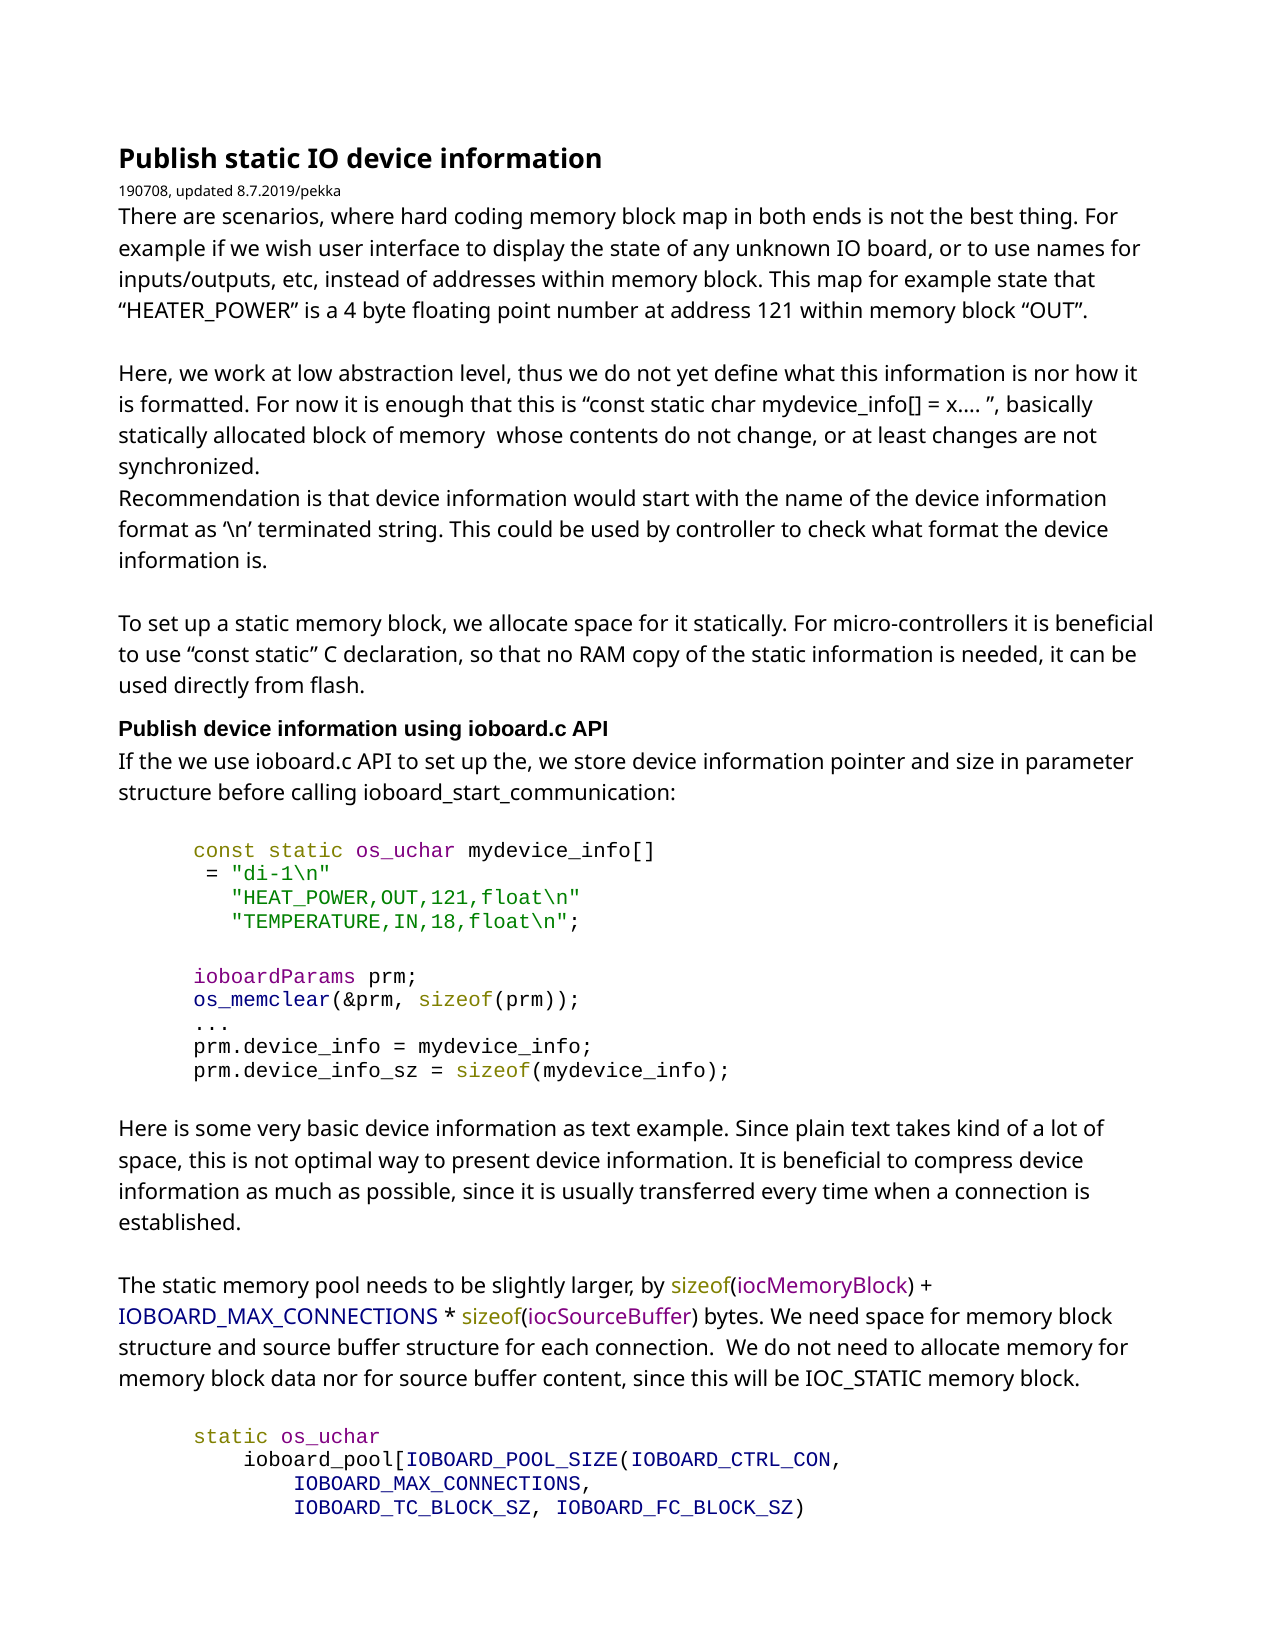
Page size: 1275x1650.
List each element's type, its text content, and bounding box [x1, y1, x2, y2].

text ioboard_pool[IOBOARD_POOL_SIZE(IOBOARD_CTRL_CON, [193, 1449, 1157, 1473]
text Recommendation is that device information would start with the name of the device information format as ‘\n’ terminated string. This could be used by controller to check what format the device information is. [118, 483, 1157, 575]
text const static os_uchar mydevice_info[] [193, 840, 1157, 863]
subtitle Publish static IO device information [118, 139, 1157, 176]
subtitle Publish device information using ioboard.c API [118, 716, 1157, 742]
text There are scenarios, where hard coding memory block map in both ends is not the best thing. For example if we wish user interface to display the state of any unknown IO board, or to use names for inputs/outputs, etc, instead of addresses within memory block. This map for example state that “HEATER_POWER” is a 4 byte floating point number at address 121 within memory block “OUT”. [118, 201, 1157, 325]
text 190708, updated 8.7.2019/pekka [118, 181, 1157, 200]
text "TEMPERATURE,IN,18,float\n"; [193, 911, 1157, 934]
text prm.device_info_sz = sizeof(mydevice_info); [193, 1060, 1157, 1084]
text static os_uchar [193, 1426, 1157, 1449]
text If the we use ioboard.c API to set up the, we store device information pointer and size in parameter structure before calling ioboard_start_communication: [118, 746, 1157, 807]
text ... [193, 1013, 1157, 1037]
text To set up a static memory block, we allocate space for it statically. For micro-controllers it is beneficial to use “const static” C declaration, so that no RAM copy of the static information is needed, it can be used directly from flash. [118, 608, 1157, 700]
text IOBOARD_MAX_CONNECTIONS, [193, 1473, 1157, 1497]
text "HEAT_POWER,OUT,121,float\n" [193, 887, 1157, 911]
text IOBOARD_TC_BLOCK_SZ, IOBOARD_FC_BLOCK_SZ) [193, 1497, 1157, 1520]
text = "di-1\n" [193, 863, 1157, 887]
text prm.device_info = mydevice_info; [193, 1037, 1157, 1060]
text The static memory pool needs to be slightly larger, by sizeof(iocMemoryBlock) + IOBOARD_MAX_CONNECTIONS * sizeof(iocSourceBuffer) bytes. We need space for memory block structure and source buffer structure for each connection. We do not need to allocate memory for memory block data nor for source buffer content, since this will be IOC_STATIC memory block. [118, 1269, 1157, 1393]
text Here, we work at low abstraction level, thus we do not yet define what this information is nor how it is formatted. For now it is enough that this is “const static char mydevice_info[] = x…. ”, basically statically allocated block of memory whose contents do not change, or at least changes are not synchronized. [118, 358, 1157, 481]
text os_memclear(&prm, sizeof(prm)); [193, 989, 1157, 1013]
text Here is some very basic device information as text example. Since plain text takes kind of a lot of space, this is not optimal way to present device information. It is beneficial to compress device information as much as possible, since it is usually transferred every time when a connection is established. [118, 1113, 1157, 1237]
text ioboardParams prm; [193, 966, 1157, 989]
